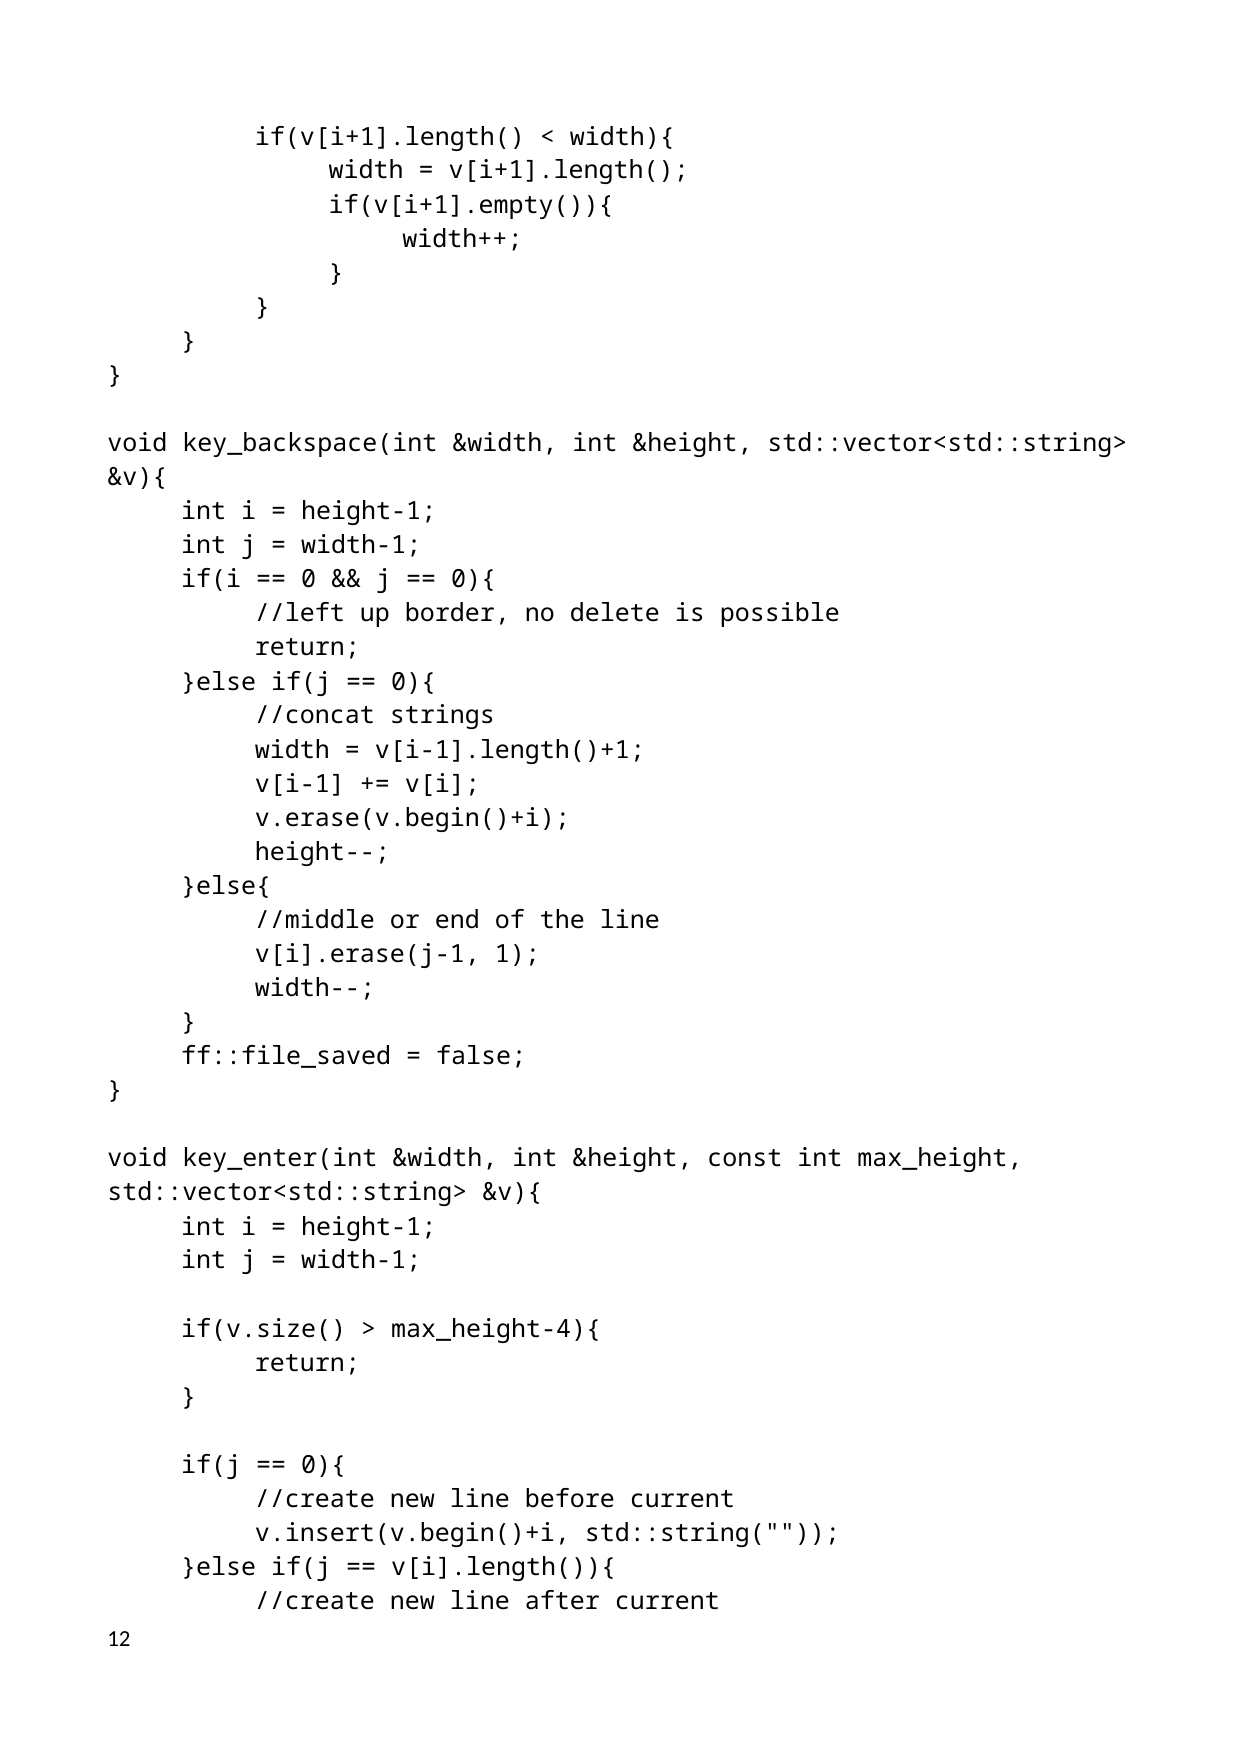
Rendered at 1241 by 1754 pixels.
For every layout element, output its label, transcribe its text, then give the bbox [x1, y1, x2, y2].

text int j = width-1; [107, 1242, 1153, 1276]
text void key_enter(int &width, int &height, const int max_height, std::vector<std::string> &v){ [107, 1140, 1153, 1208]
text height--; [107, 833, 1153, 867]
text }else if(j == 0){ [107, 663, 1153, 697]
text } [107, 1072, 1153, 1106]
text width = v[i+1].length(); [107, 152, 1153, 186]
text } [107, 1004, 1153, 1038]
text width = v[i-1].length()+1; [107, 731, 1153, 765]
text } [107, 1378, 1153, 1412]
text }else{ [107, 867, 1153, 902]
text return; [107, 1344, 1153, 1378]
text if(v[i+1].length() < width){ [107, 118, 1153, 152]
text }else if(j == v[i].length()){ [107, 1549, 1153, 1583]
text v.erase(v.begin()+i); [107, 799, 1153, 833]
text v.insert(v.begin()+i, std::string("")); [107, 1515, 1153, 1549]
text if(v.size() > max_height-4){ [107, 1310, 1153, 1344]
text } [107, 254, 1153, 288]
text v[i-1] += v[i]; [107, 765, 1153, 799]
text //create new line after current [107, 1583, 1153, 1617]
text v[i].erase(j-1, 1); [107, 936, 1153, 970]
text //concat strings [107, 697, 1153, 731]
text int j = width-1; [107, 527, 1153, 561]
text ff::file_saved = false; [107, 1038, 1153, 1072]
text if(v[i+1].empty()){ [107, 186, 1153, 220]
text //create new line before current [107, 1481, 1153, 1515]
text int i = height-1; [107, 493, 1153, 527]
text } [107, 357, 1153, 391]
text //left up border, no delete is possible [107, 595, 1153, 629]
text } [107, 288, 1153, 322]
text int i = height-1; [107, 1208, 1153, 1242]
text if(i == 0 && j == 0){ [107, 561, 1153, 595]
text //middle or end of the line [107, 902, 1153, 936]
text width++; [107, 220, 1153, 254]
text void key_backspace(int &width, int &height, std::vector<std::string> &v){ [107, 425, 1153, 493]
text if(j == 0){ [107, 1447, 1153, 1481]
text } [107, 322, 1153, 357]
text width--; [107, 970, 1153, 1004]
text return; [107, 629, 1153, 663]
